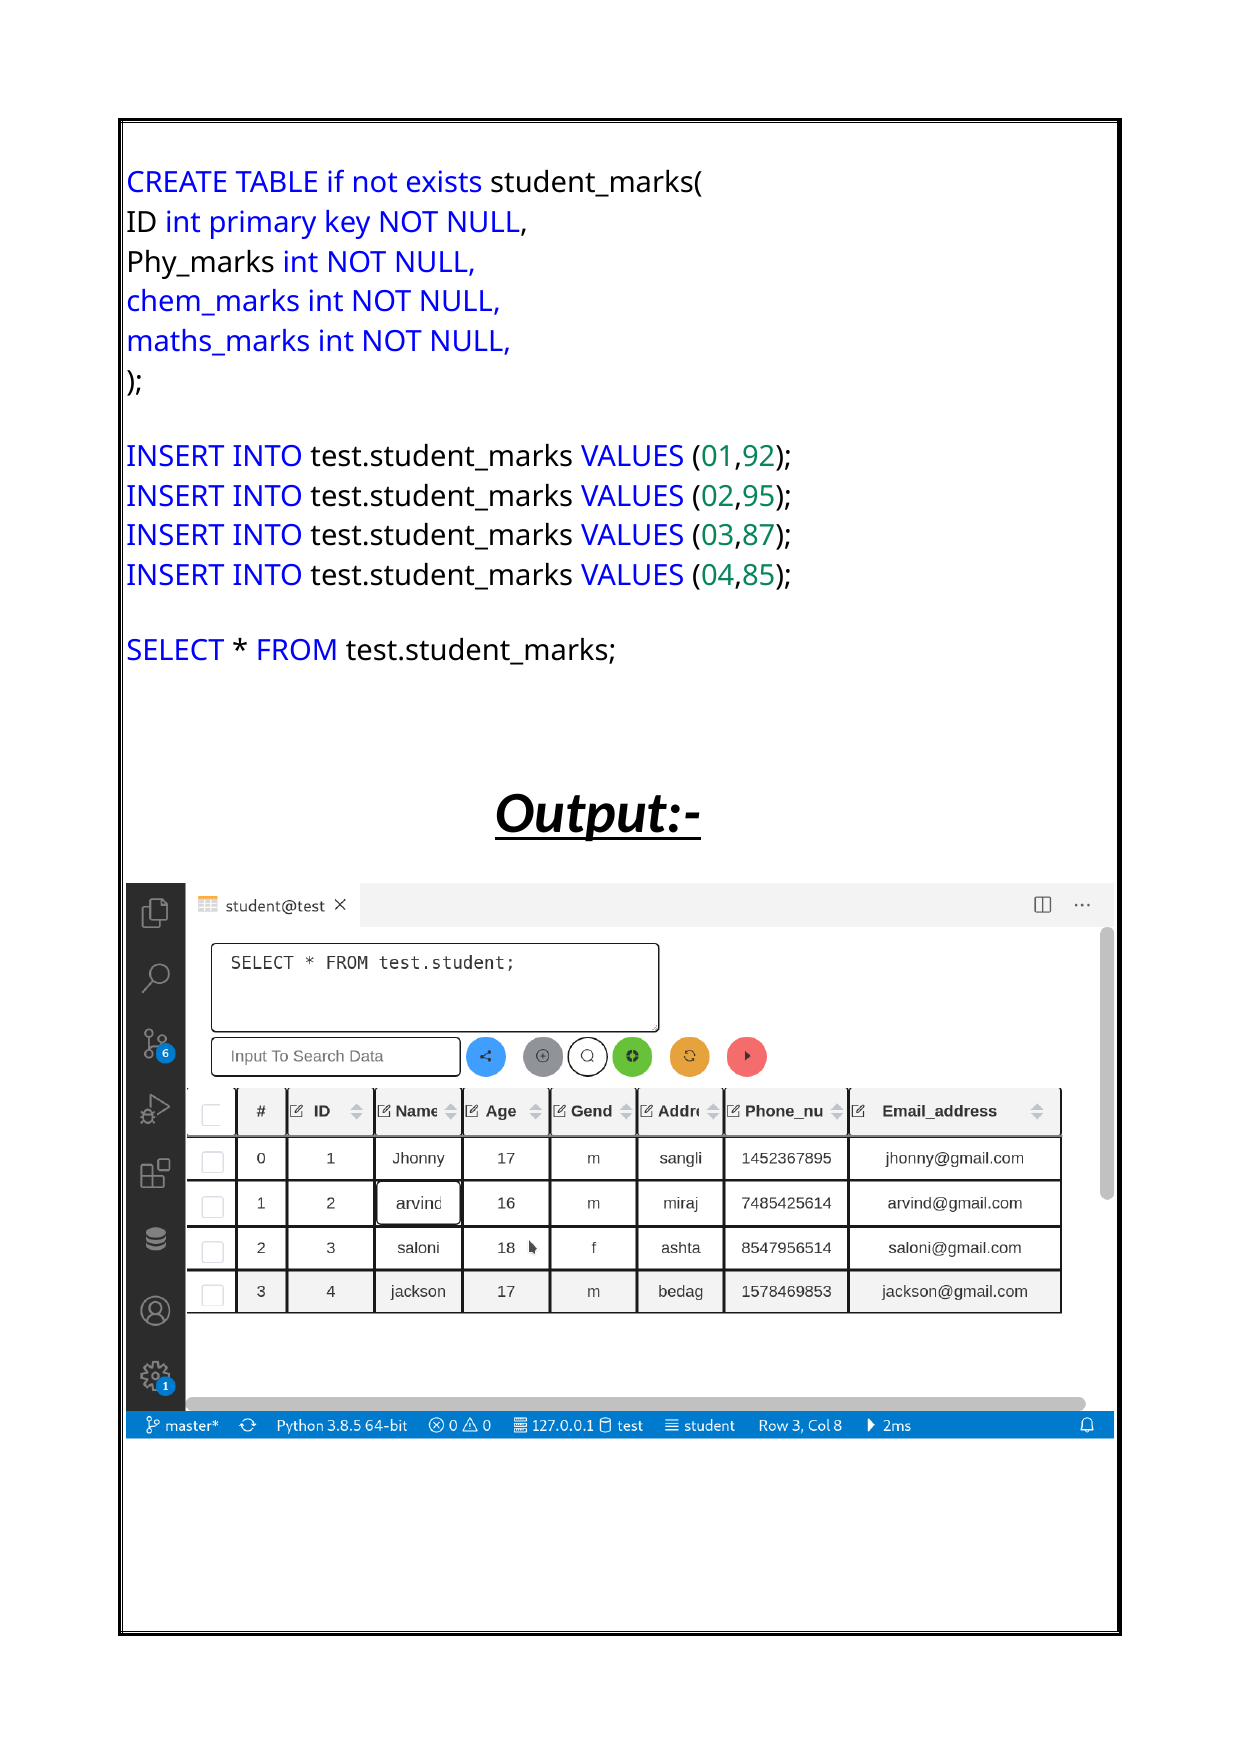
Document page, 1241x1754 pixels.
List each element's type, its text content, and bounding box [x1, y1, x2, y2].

text Output:- [126, 776, 1114, 847]
text SELECT * FROM test.student_marks; [126, 630, 1114, 669]
picture [126, 883, 1115, 1439]
text INSERT INTO test.student_marks VALUES (03,87); [126, 515, 1114, 554]
text INSERT INTO test.student_marks VALUES (01,92); [126, 435, 1114, 475]
text ID int primary key NOT NULL, [126, 201, 1114, 241]
text INSERT INTO test.student_marks VALUES (04,85); [126, 554, 1114, 594]
text CREATE TABLE if not exists student_marks( [126, 162, 1114, 201]
text chem_marks int NOT NULL, [126, 281, 1114, 320]
text INSERT INTO test.student_marks VALUES (02,95); [126, 475, 1114, 515]
text maths_marks int NOT NULL, [126, 320, 1114, 360]
text Phy_marks int NOT NULL, [126, 241, 1114, 281]
text ); [126, 360, 1114, 400]
